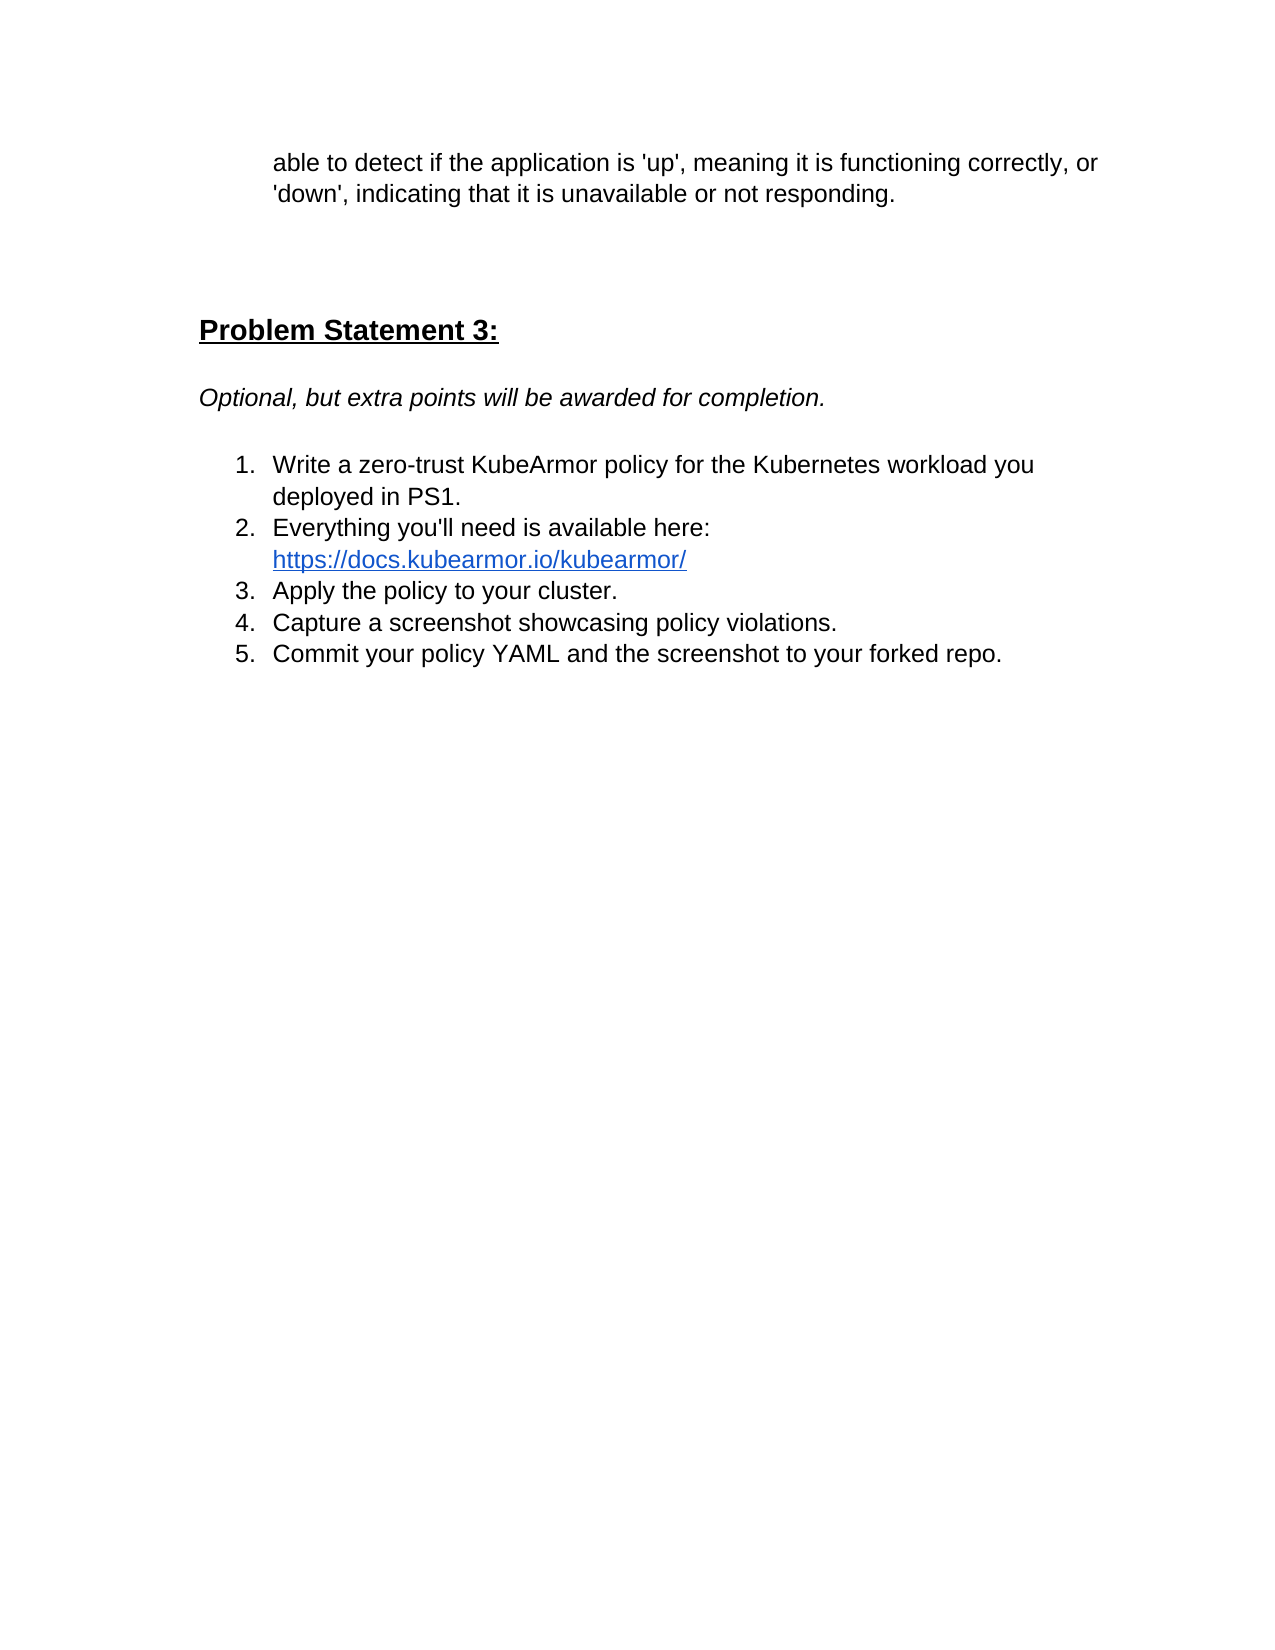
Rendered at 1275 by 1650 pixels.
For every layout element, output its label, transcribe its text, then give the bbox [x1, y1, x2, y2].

text Problem Statement 3: [199, 313, 1123, 347]
list Capture a screenshot showcasing policy violations. [235, 608, 1110, 637]
text Optional, but extra points will be awarded for completion. [198, 383, 1110, 411]
text able to detect if the application is 'up', meaning it is functioning correctly, or 'down', indicating that it is unavailable or not responding. [273, 148, 1115, 208]
list Write a zero-trust KubeArmor policy for the Kubernetes workload you deployed in PS1. [235, 450, 1110, 510]
list Apply the policy to your cluster. [235, 576, 1110, 605]
list Commit your policy YAML and the screenshot to your forked repo. [235, 639, 1110, 668]
list Everything you'll need is available here: https://docs.kubearmor.io/kubearmor/ [235, 513, 1110, 573]
